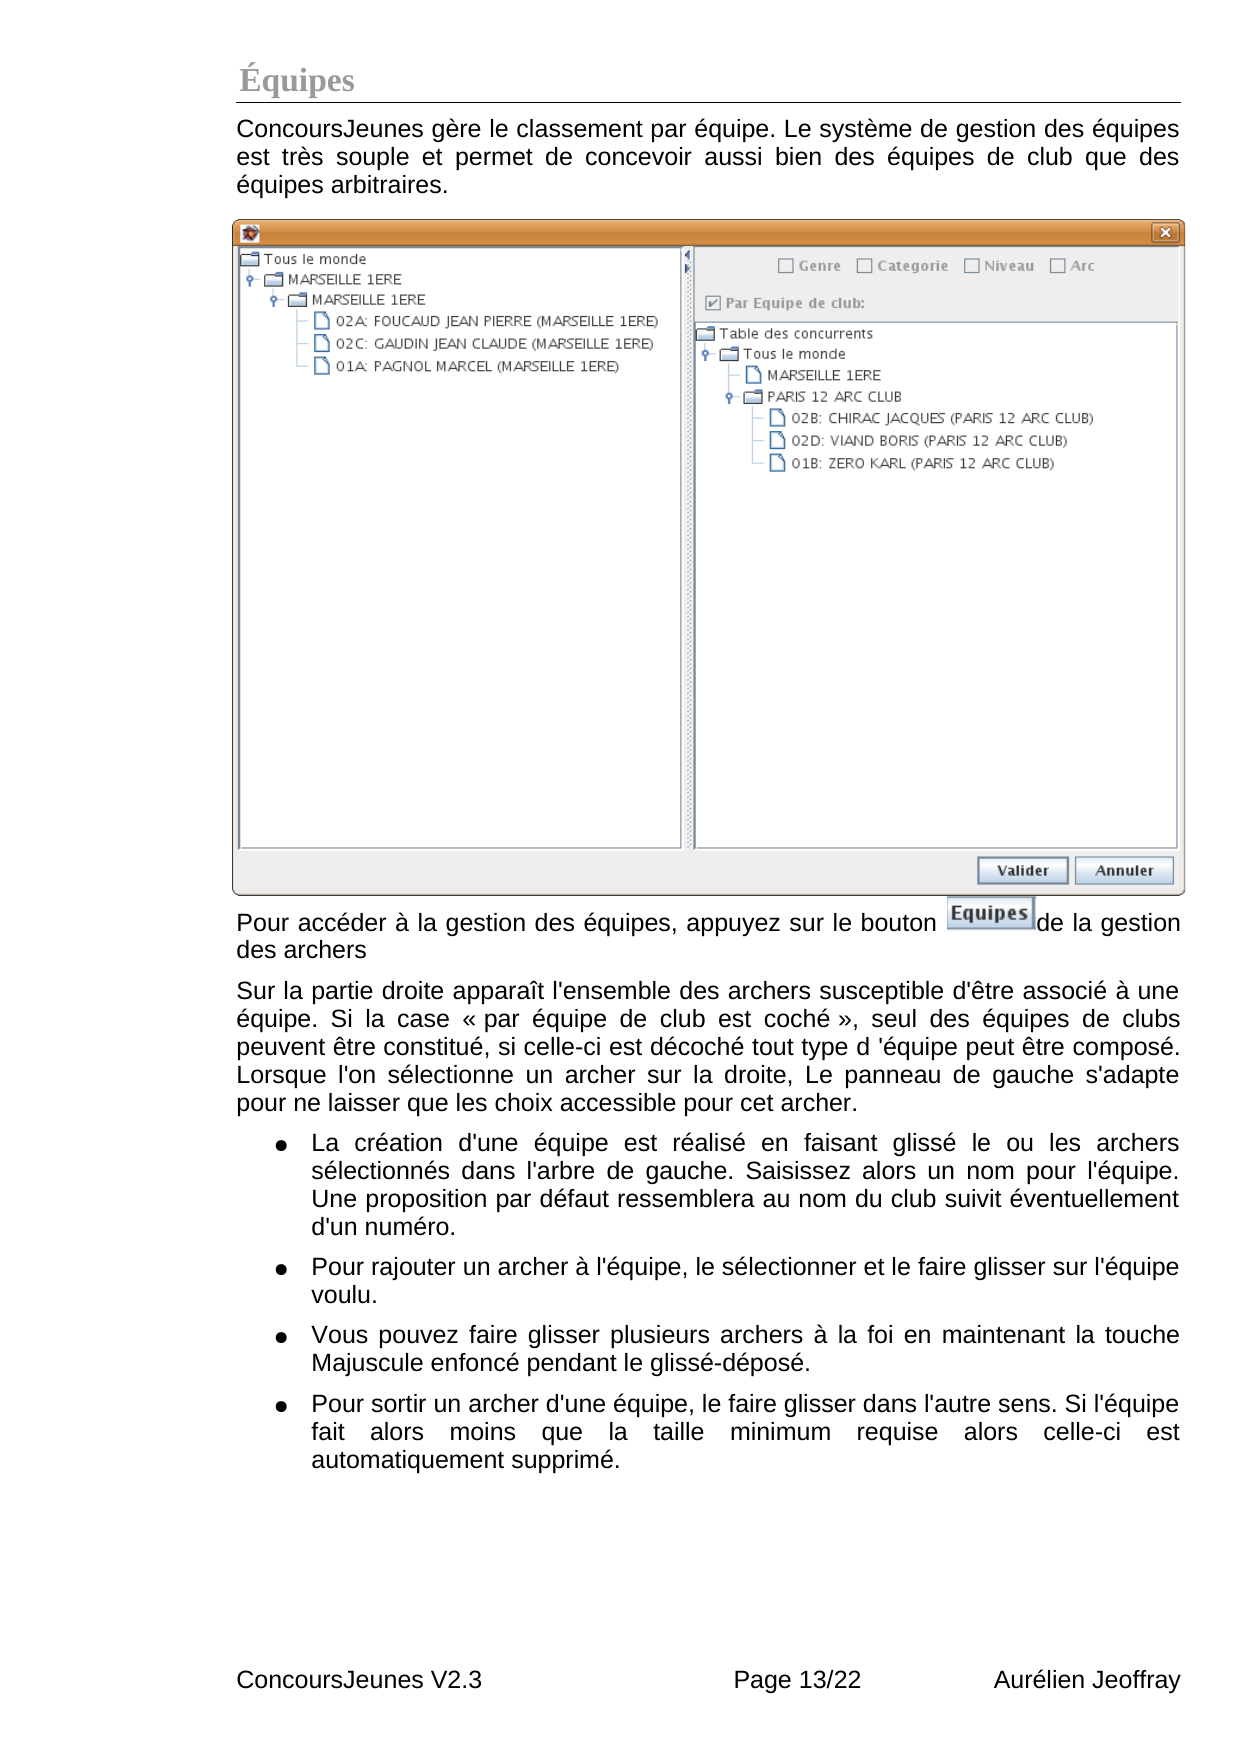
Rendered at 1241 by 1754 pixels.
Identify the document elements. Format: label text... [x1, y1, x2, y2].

list Pour rajouter un archer à l'équipe, le sélectionner et le faire glisser sur l'équipe voulu. [274, 1253, 1181, 1309]
picture [232, 219, 1186, 931]
text ConcoursJeunes gère le classement par équipe. Le système de gestion des équipes est très souple et permet de concevoir aussi bien des équipes de club que des équipes arbitraires. [236, 115, 1181, 198]
list Pour sortir un archer d'une équipe, le faire glisser dans l'autre sens. Si l'équipe fait alors moins que la taille minimum requise alors celle-ci est automatiquement supprimé. [274, 1390, 1181, 1473]
subtitle Équipes [236, 59, 1181, 102]
text [236, 211, 1181, 219]
text Pour accéder à la gestion des équipes, appuyez sur le bouton de la gestion des archers [236, 896, 1181, 964]
list La création d'une équipe est réalisé en faisant glissé le ou les archers sélectionnés dans l'arbre de gauche. Saisissez alors un nom pour l'équipe. Une proposition par défaut ressemblera au nom du club suivit éventuellement d'un numéro. [274, 1129, 1181, 1241]
list Vous pouvez faire glisser plusieurs archers à la foi en maintenant la touche Majuscule enfoncé pendant le glissé-déposé. [274, 1321, 1181, 1377]
text Sur la partie droite apparaît l'ensemble des archers susceptible d'être associé à une équipe. Si la case « par équipe de club est coché », seul des équipes de clubs peuvent être constitué, si celle-ci est décoché tout type d 'équipe peut être composé. Lorsque l'on sélectionne un archer sur la droite, Le panneau de gauche s'adapte pour ne laisser que les choix accessible pour cet archer. [236, 977, 1181, 1116]
